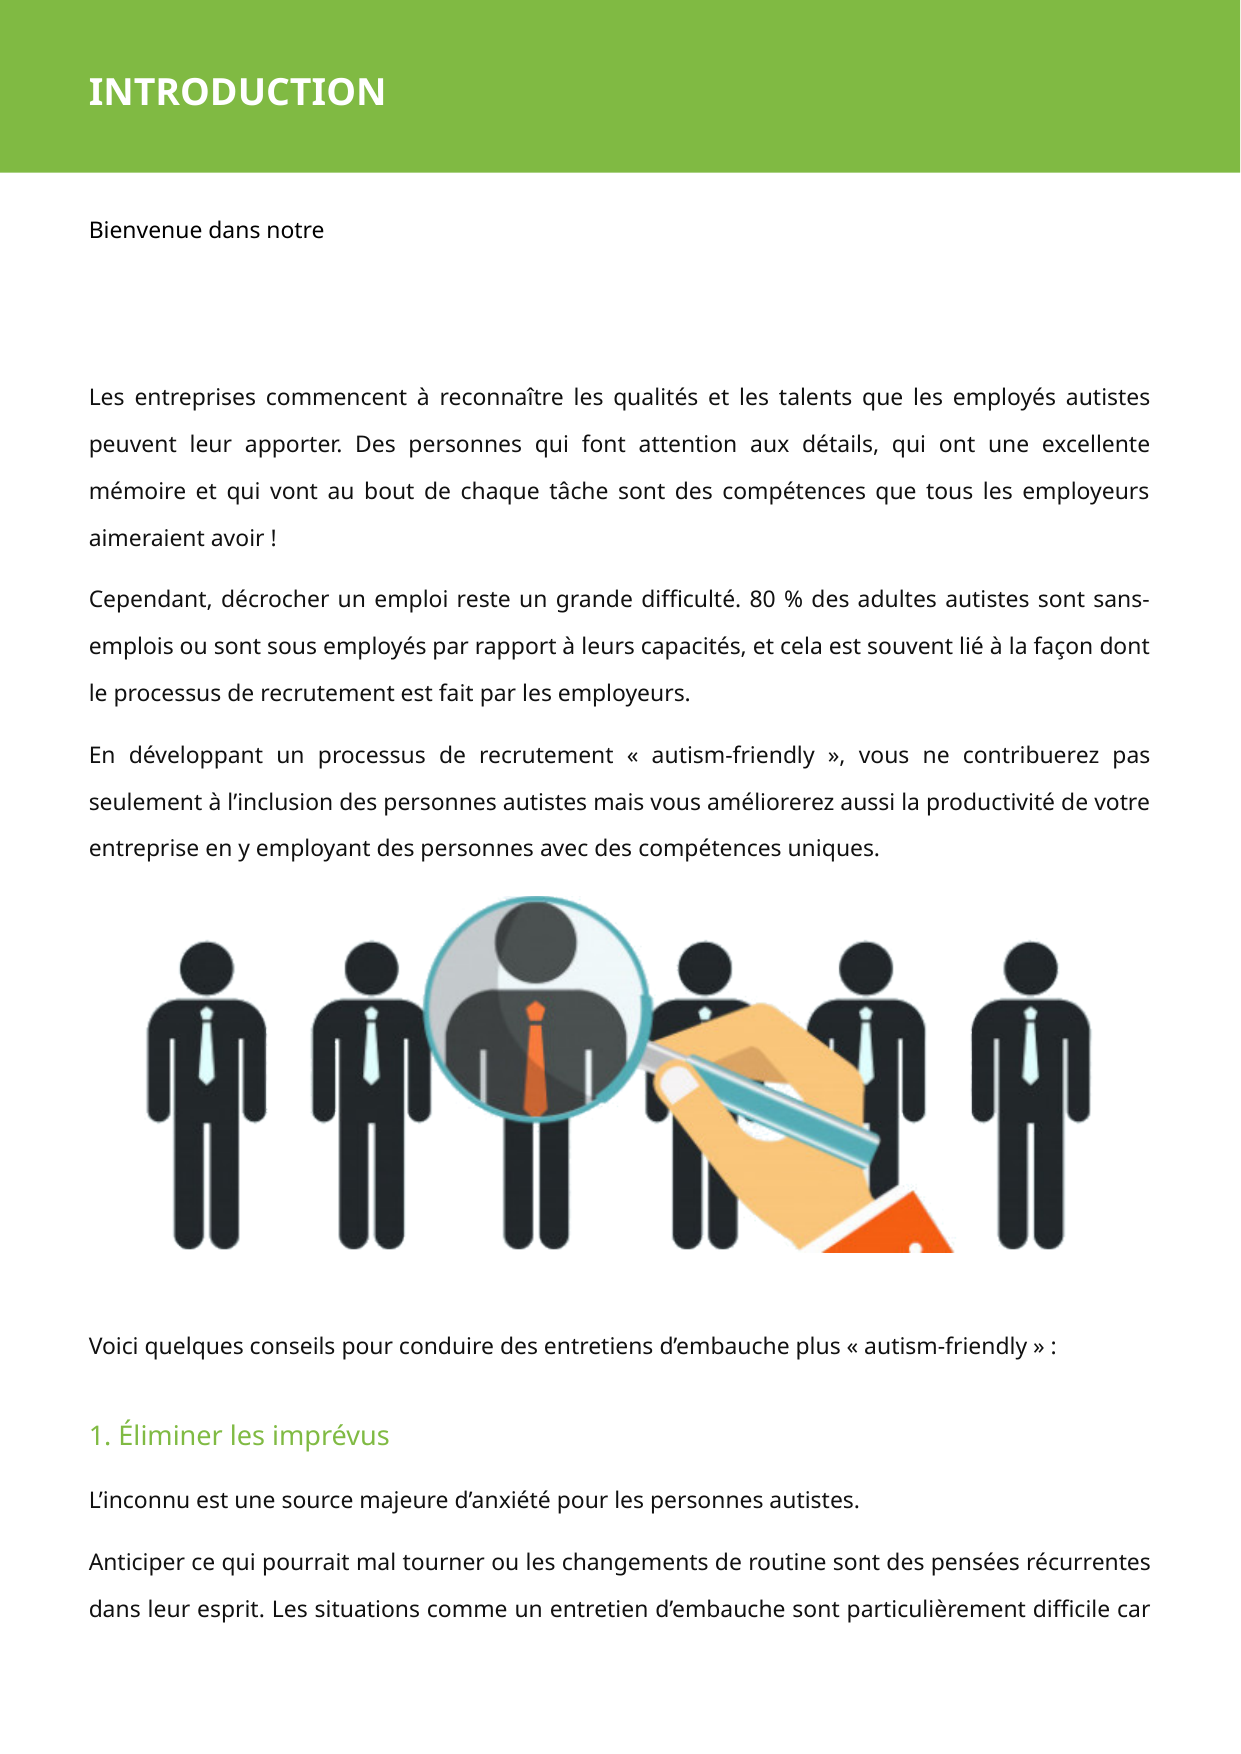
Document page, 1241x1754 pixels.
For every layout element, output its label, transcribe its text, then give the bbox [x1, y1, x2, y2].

text Les entreprises commencent à reconnaître les qualités et les talents que les employés autistes peuvent leur apporter. Des personnes qui font attention aux détails, qui ont une excellente mémoire et qui vont au bout de chaque tâche sont des compétences que tous les employeurs aimeraient avoir ! [88, 381, 1152, 553]
text Anticiper ce qui pourrait mal tourner ou les changements de routine sont des pensées récurrentes dans leur esprit. Les situations comme un entretien d’embauche sont particulièrement difficile car [88, 1546, 1152, 1624]
subtitle 1. Éliminer les imprévus [88, 1416, 1152, 1453]
text En développant un processus de recrutement « autism-friendly », vous ne contribuerez pas seulement à l’inclusion des personnes autistes mais vous améliorerez aussi la productivité de votre entreprise en y employant des personnes avec des compétences uniques. [88, 739, 1152, 864]
picture [118, 896, 1119, 1253]
text Voici quelques conseils pour conduire des entretiens d’embauche plus « autism-friendly » : [88, 1330, 1152, 1361]
text L’inconnu est une source majeure d’anxiété pour les personnes autistes. [88, 1484, 1152, 1515]
text Cependant, décrocher un emploi reste un grande difficulté. 80 % des adultes autistes sont sans-emplois ou sont sous employés par rapport à leurs capacités, et cela est souvent lié à la façon dont le processus de recrutement est fait par les employeurs. [88, 583, 1152, 708]
text Bienvenue dans notre [88, 214, 1152, 246]
